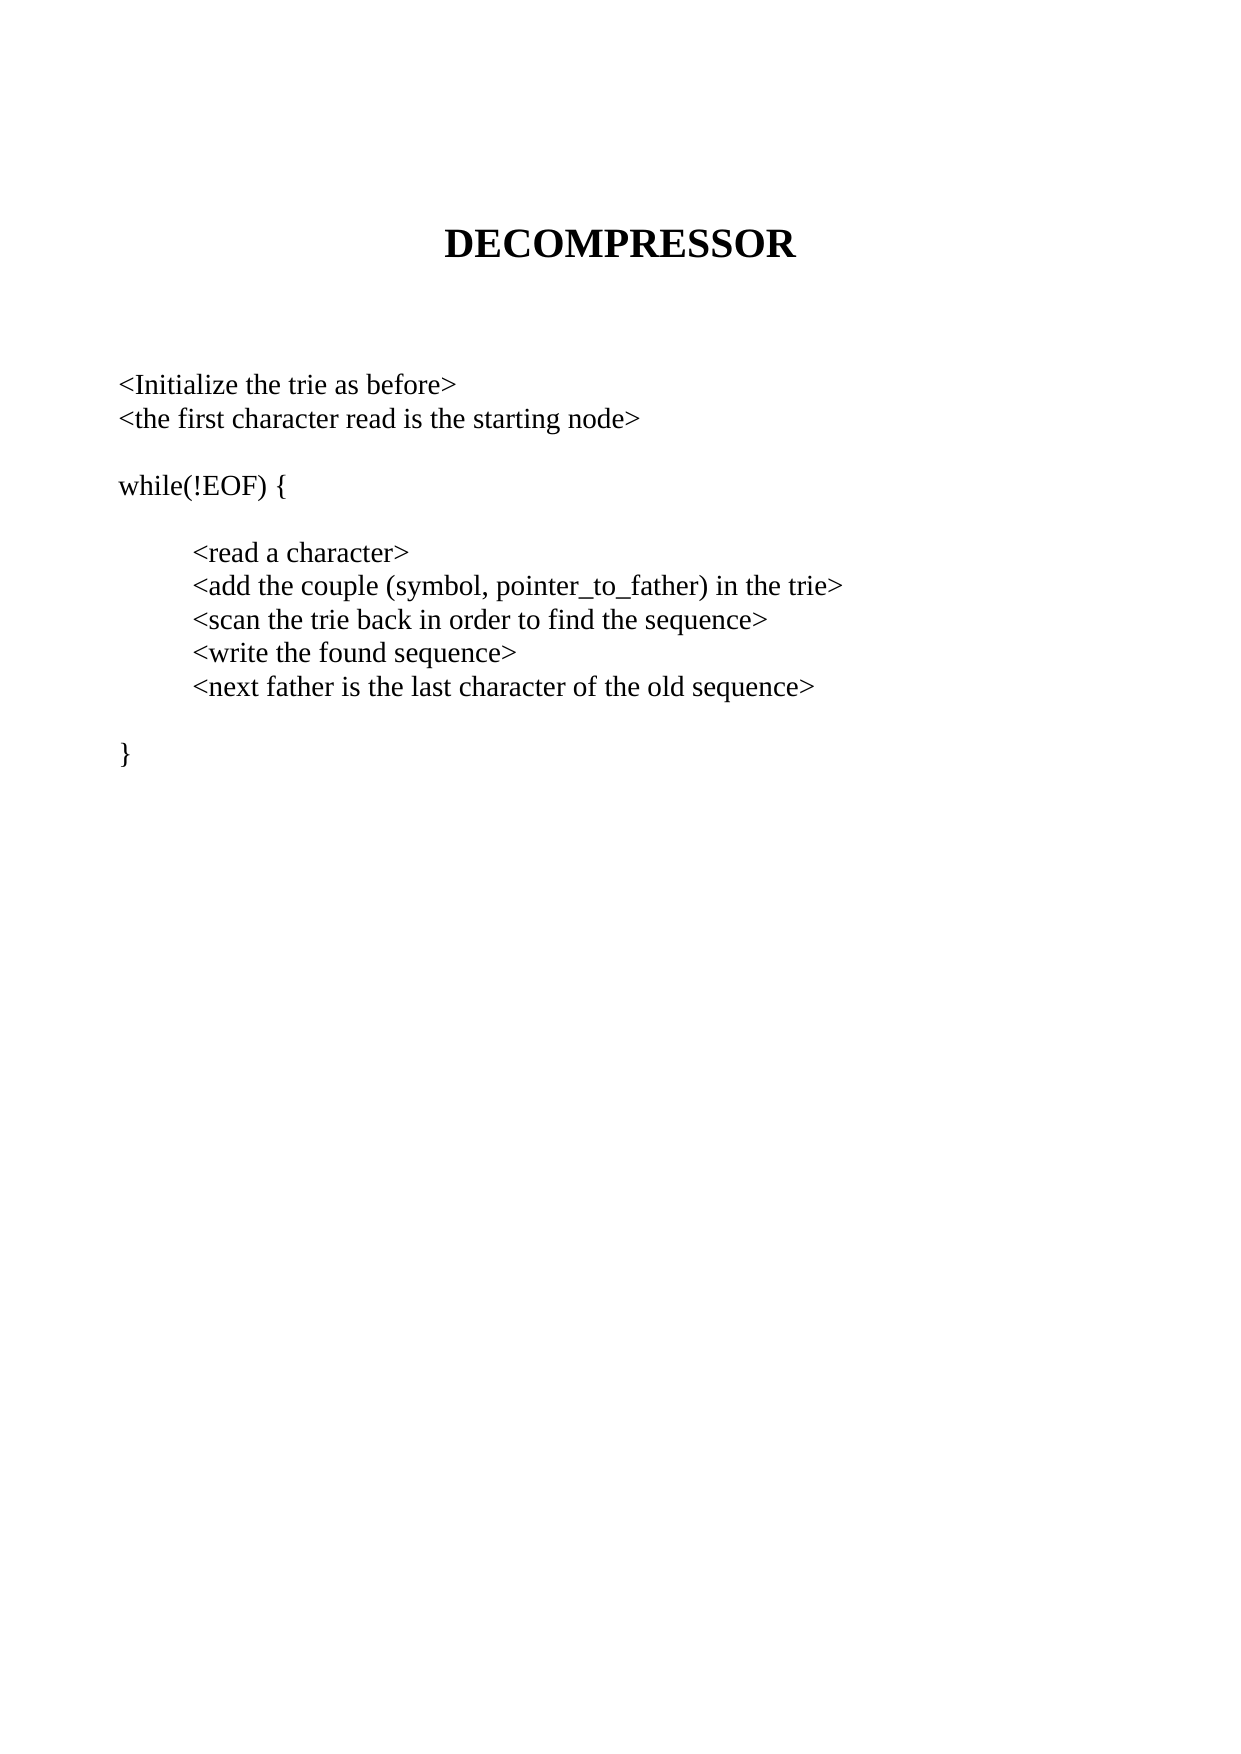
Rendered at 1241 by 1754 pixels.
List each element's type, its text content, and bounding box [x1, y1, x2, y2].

text <read a character> [118, 535, 1122, 568]
text <add the couple (symbol, pointer_to_father) in the trie> [118, 568, 1122, 602]
text } [118, 736, 1122, 770]
text <write the found sequence> [118, 636, 1122, 669]
text DECOMPRESSOR [118, 219, 1122, 267]
text <the first character read is the starting node> [118, 401, 1122, 434]
text while(!EOF) { [118, 468, 1122, 501]
text <Initialize the trie as before> [118, 367, 1122, 401]
text <next father is the last character of the old sequence> [118, 669, 1122, 703]
text <scan the trie back in order to find the sequence> [118, 602, 1122, 636]
